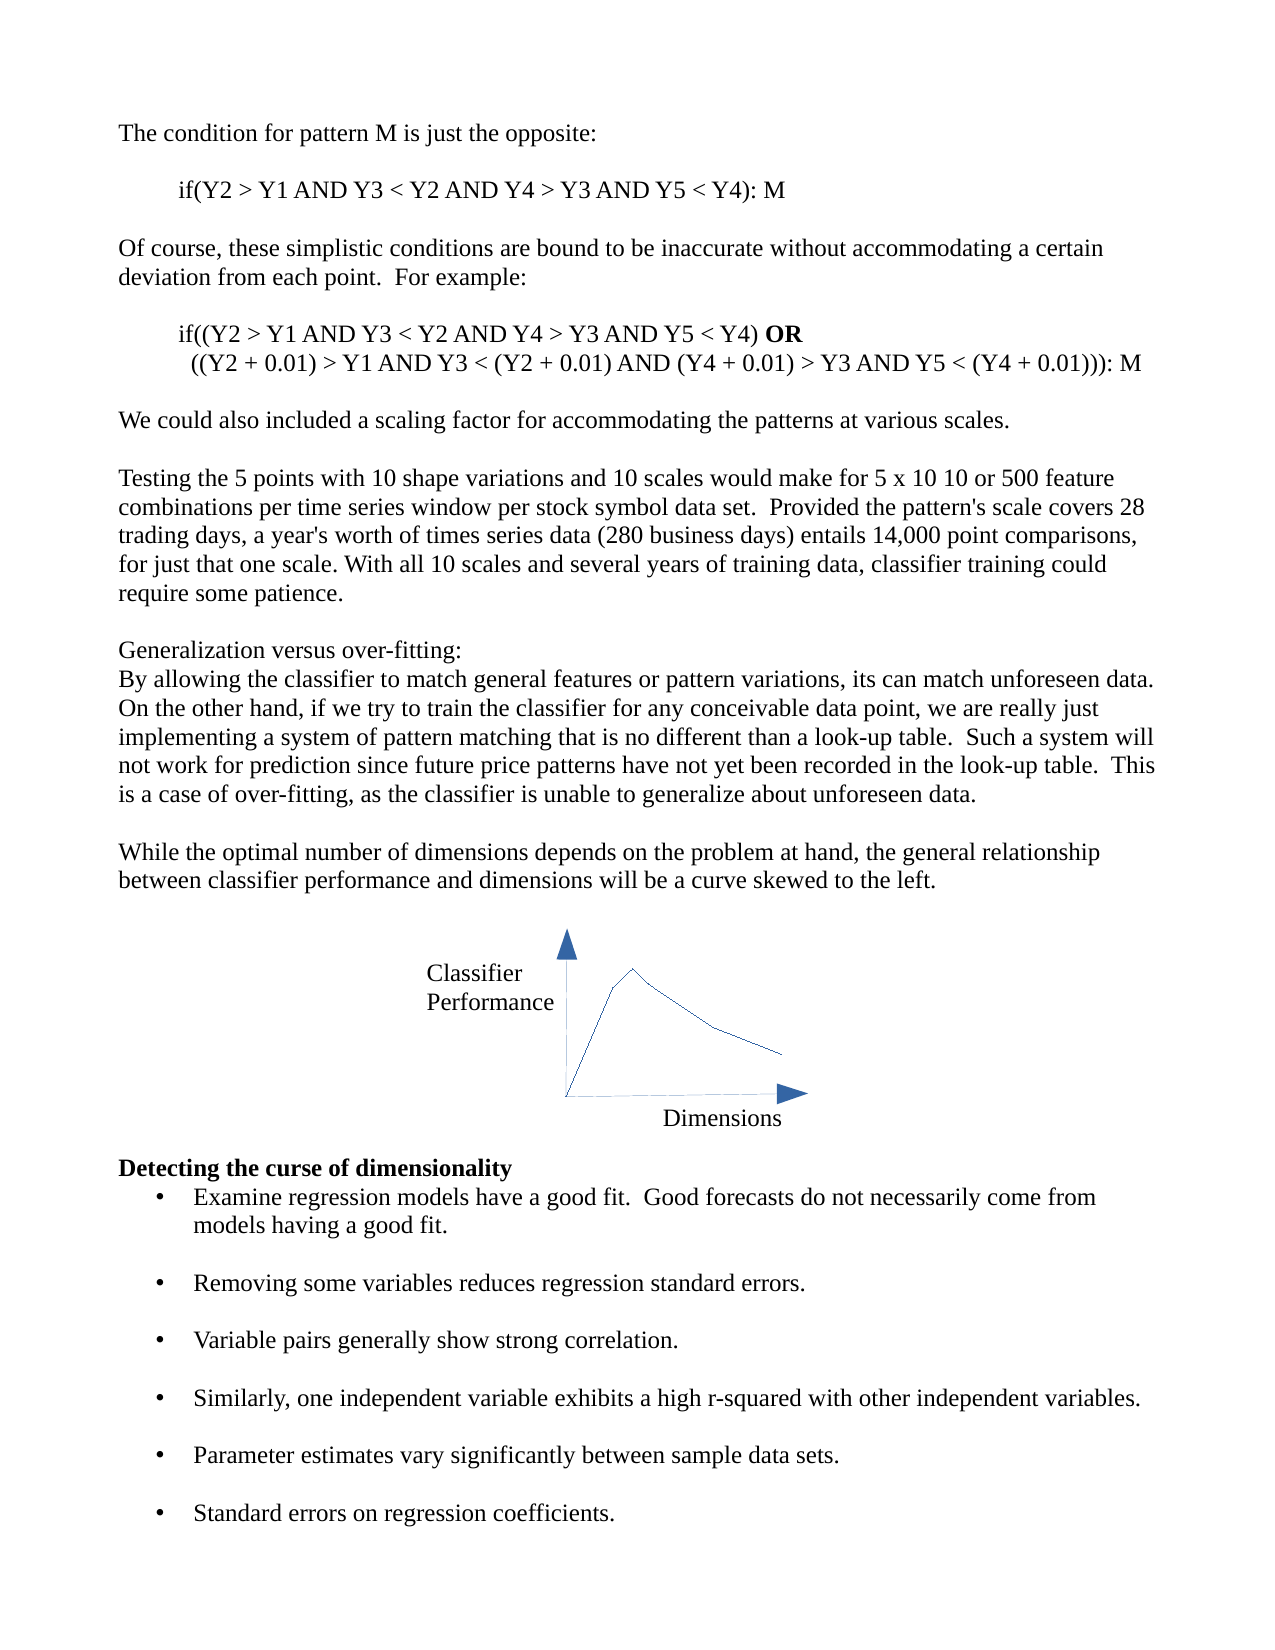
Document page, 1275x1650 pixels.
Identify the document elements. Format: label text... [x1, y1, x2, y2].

list Parameter estimates vary significantly between sample data sets. [156, 1441, 1157, 1469]
text Detecting the curse of dimensionality [118, 1153, 1157, 1182]
text if(Y2 > Y1 AND Y3 < Y2 AND Y4 > Y3 AND Y5 < Y4): M [118, 176, 1157, 204]
text Generalization versus over-fitting: [118, 636, 1157, 664]
list Removing some variables reduces regression standard errors. [156, 1268, 1157, 1297]
list Variable pairs generally show strong correlation. [156, 1326, 1157, 1354]
text By allowing the classifier to match general features or pattern variations, its can match unforeseen data. On the other hand, if we try to train the classifier for any conceivable data point, we are really just implementing a system of pattern matching that is no different than a look-up table. Such a system will not work for prediction since future price patterns have not yet been recorded in the look-up table. This is a case of over-fitting, as the classifier is unable to generalize about unforeseen data. [118, 664, 1157, 808]
list Standard errors on regression coefficients. [156, 1498, 1157, 1527]
text ((Y2 + 0.01) > Y1 AND Y3 < (Y2 + 0.01) AND (Y4 + 0.01) > Y3 AND Y5 < (Y4 + 0.01))): M [118, 348, 1157, 377]
text We could also included a scaling factor for accommodating the patterns at various scales. [118, 406, 1157, 434]
text if((Y2 > Y1 AND Y3 < Y2 AND Y4 > Y3 AND Y5 < Y4) OR [118, 319, 1157, 348]
list Similarly, one independent variable exhibits a high r-squared with other independent variables. [156, 1383, 1157, 1412]
text The condition for pattern M is just the opposite: [118, 118, 1157, 147]
list Examine regression models have a good fit. Good forecasts do not necessarily come from models having a good fit. [156, 1182, 1157, 1239]
text Of course, these simplistic conditions are bound to be inaccurate without accommodating a certain deviation from each point. For example: [118, 233, 1157, 291]
text While the optimal number of dimensions depends on the problem at hand, the general relationship between classifier performance and dimensions will be a curve skewed to the left. [118, 837, 1157, 894]
text Testing the 5 points with 10 shape variations and 10 scales would make for 5 x 10 10 or 500 feature combinations per time series window per stock symbol data set. Provided the pattern's scale covers 28 trading days, a year's worth of times series data (280 business days) entails 14,000 point comparisons, for just that one scale. With all 10 scales and several years of training data, classifier training could require some patience. [118, 463, 1157, 607]
